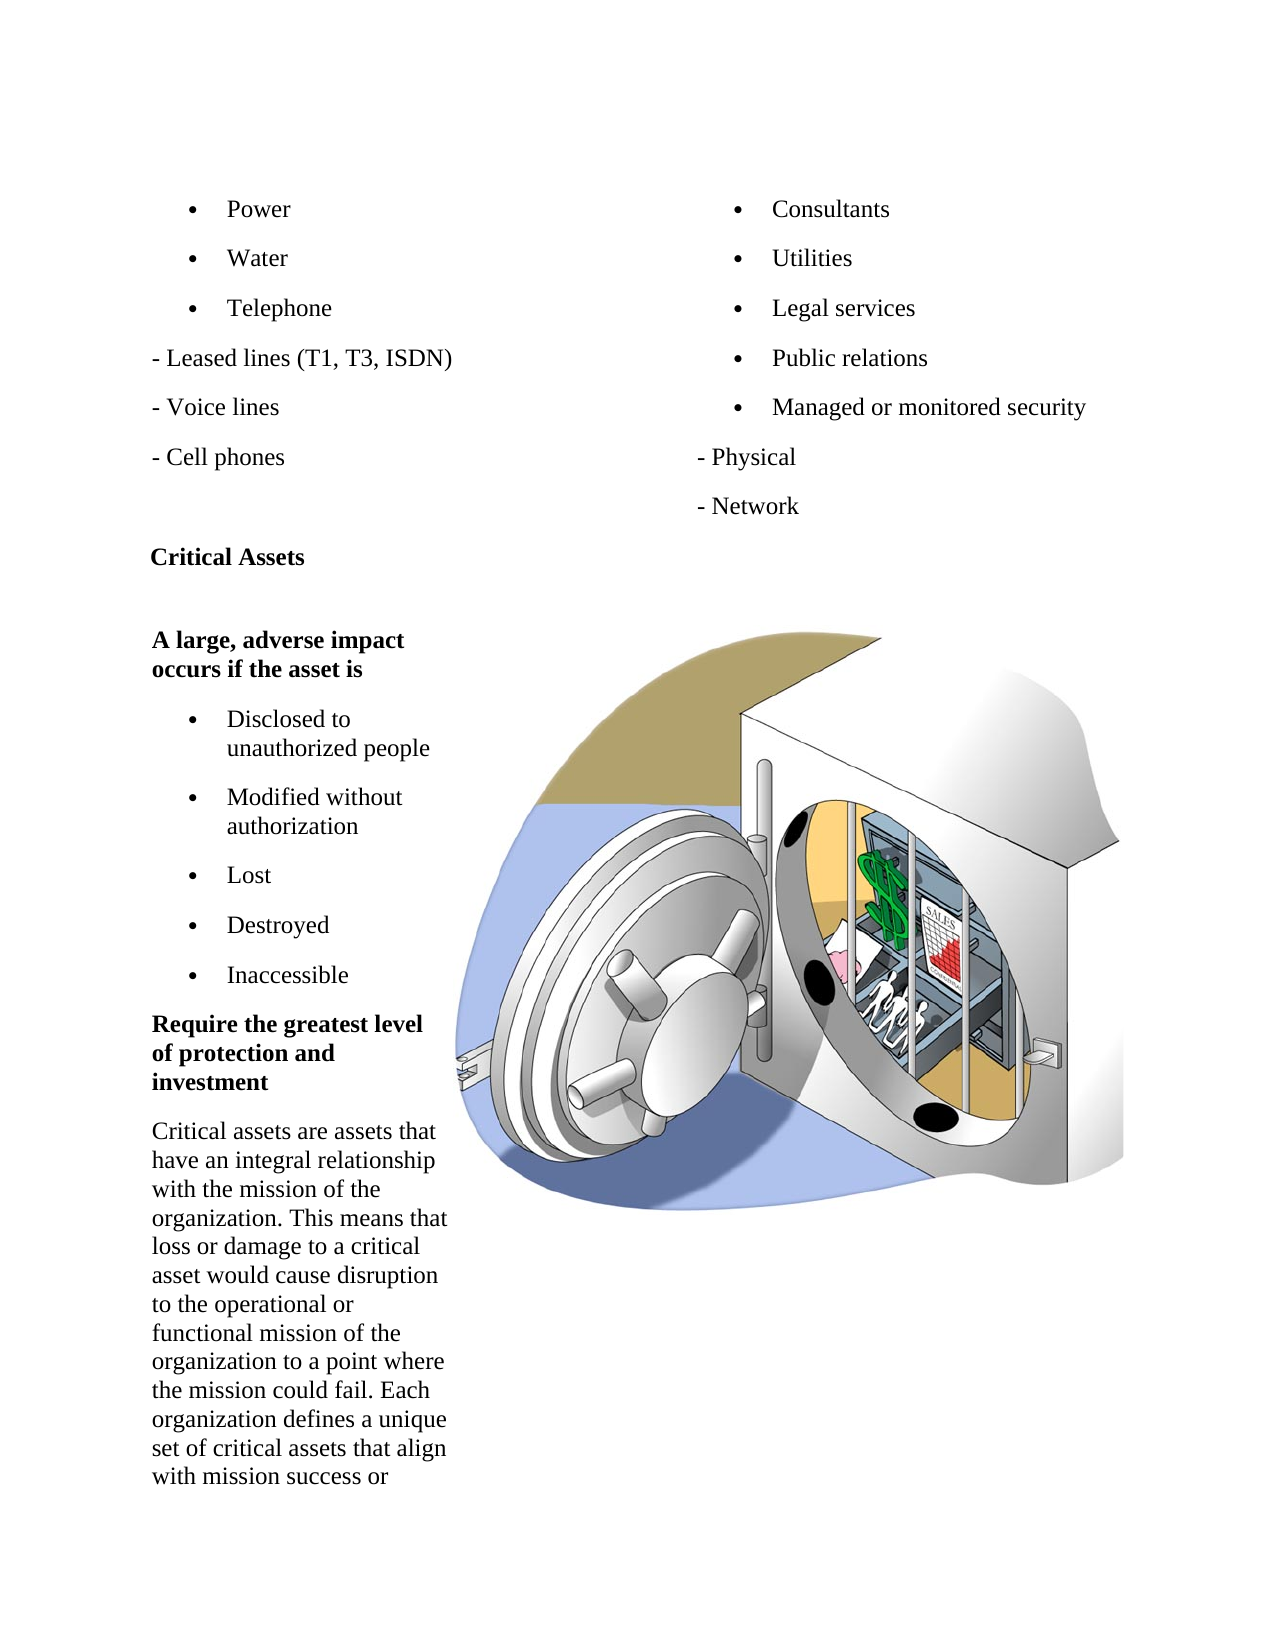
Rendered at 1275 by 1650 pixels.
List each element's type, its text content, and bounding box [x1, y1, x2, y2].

text Critical Assets [150, 542, 1125, 571]
table_cell A large, adverse impact occurs if the asset is Disclosed to unauthorized people Modified without authorization Lost Destroyed Inaccessible Require the greatest level of protection and investment Critical assets are assets that have an integral relationship with the mission of the organization. This means that loss or damage to a critical asset would cause disruption to the operational or functional mission of the organization to a point where the mission could fail. Each organization defines a unique set of critical assets that align with mission success or [150, 614, 452, 1492]
table_header [452, 582, 1134, 613]
table_header [150, 150, 695, 182]
table_cell Facilities include the following: Physical space Heating/ventilation/air conditioning (HVAC) support Power Water Telephone Security Utilities include the following: Power Water Telephone - Leased lines (T1, T3, ISDN) - Voice lines - Cell phones [150, 182, 695, 532]
table_header [695, 150, 1134, 182]
table_cell Pager services Service level agreements - Hardware maintenance - HVAC support Outsourced services include the following: Off-site IT services - Information storage - Web services Consultants Utilities Legal services Public relations Managed or monitored security - Physical - Network [695, 182, 1134, 532]
table_header [150, 582, 452, 613]
table_cell [452, 614, 1134, 1492]
